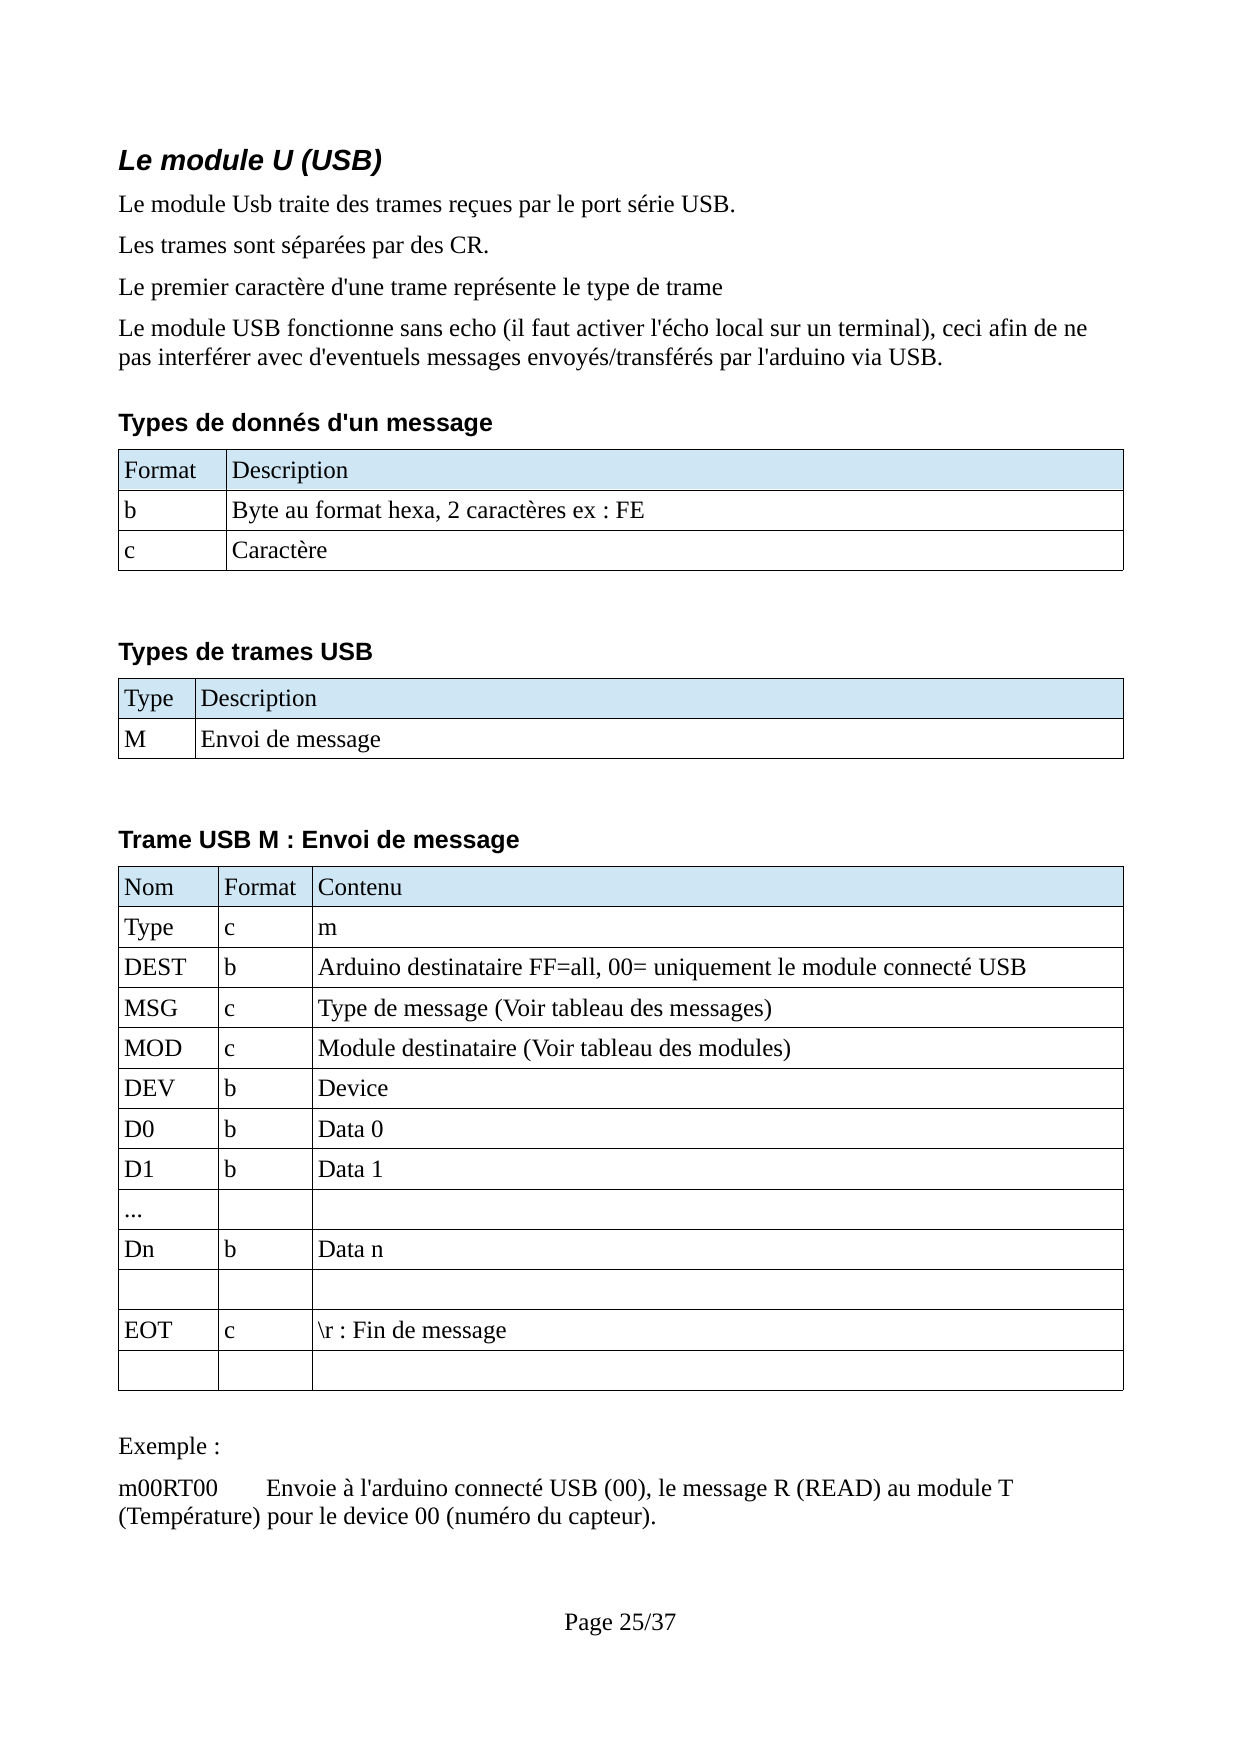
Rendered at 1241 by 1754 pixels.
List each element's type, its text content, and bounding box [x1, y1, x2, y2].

table_cell Type [119, 907, 218, 947]
table_cell [313, 1190, 1123, 1229]
table_cell Module destinataire (Voir tableau des modules) [313, 1028, 1123, 1067]
table_cell [219, 1190, 312, 1229]
table_header Description [227, 450, 1123, 489]
table_cell Byte au format hexa, 2 caractères ex : FE [227, 491, 1123, 530]
table_cell Arduino destinataire FF=all, 00= uniquement le module connecté USB [313, 948, 1123, 987]
table_cell c [219, 1310, 312, 1350]
table_header Contenu [313, 867, 1123, 906]
subtitle Le module U (USB) [118, 143, 1122, 177]
table_cell Data 1 [313, 1149, 1123, 1188]
table_cell c [219, 988, 312, 1027]
subtitle Types de trames USB [118, 636, 1122, 665]
text m00RT00 Envoie à l'arduino connecté USB (00), le message R (READ) au module T (Température) pour le device 00 (numéro du capteur). [118, 1473, 1122, 1530]
text Le module USB fonctionne sans echo (il faut activer l'écho local sur un terminal), ceci afin de ne pas interférer avec d'eventuels messages envoyés/transférés par l'arduino via USB. [118, 313, 1122, 370]
table_cell DEST [119, 948, 218, 987]
table_header Description [196, 679, 1123, 718]
table_cell D1 [119, 1149, 218, 1188]
table_cell m [313, 907, 1123, 947]
table_cell b [219, 1109, 312, 1148]
table_cell Dn [119, 1230, 218, 1269]
table_cell [313, 1351, 1123, 1390]
subtitle Trame USB M : Envoi de message [118, 825, 1122, 853]
text Exemple : [118, 1431, 1122, 1460]
subtitle Types de donnés d'un message [118, 408, 1122, 437]
table_cell b [219, 1230, 312, 1269]
table_cell EOT [119, 1310, 218, 1350]
text Le module Usb traite des trames reçues par le port série USB. [118, 189, 1122, 218]
table_cell Device [313, 1069, 1123, 1108]
table_cell Data 0 [313, 1109, 1123, 1148]
table_cell [313, 1270, 1123, 1309]
table_cell [119, 1351, 218, 1390]
table_cell DEV [119, 1069, 218, 1108]
table_cell Caractère [227, 531, 1123, 570]
table_cell [219, 1270, 312, 1309]
table_cell MSG [119, 988, 218, 1027]
table_cell Type de message (Voir tableau des messages) [313, 988, 1123, 1027]
table_cell b [119, 491, 226, 530]
text Le premier caractère d'une trame représente le type de trame [118, 272, 1122, 300]
table_cell c [219, 907, 312, 947]
table_cell Envoi de message [196, 719, 1123, 758]
table_cell [119, 1270, 218, 1309]
table_cell M [119, 719, 195, 758]
text Les trames sont séparées par des CR. [118, 230, 1122, 259]
table_cell c [119, 531, 226, 570]
table_cell MOD [119, 1028, 218, 1067]
table_cell ... [119, 1190, 218, 1229]
table_header Nom [119, 867, 218, 906]
table_cell b [219, 948, 312, 987]
table_cell b [219, 1069, 312, 1108]
table_header Format [219, 867, 312, 906]
table_header Format [119, 450, 226, 489]
table_cell b [219, 1149, 312, 1188]
table_cell [219, 1351, 312, 1390]
table_cell D0 [119, 1109, 218, 1148]
table_cell c [219, 1028, 312, 1067]
table_cell Data n [313, 1230, 1123, 1269]
table_header Type [119, 679, 195, 718]
table_cell \r : Fin de message [313, 1310, 1123, 1350]
